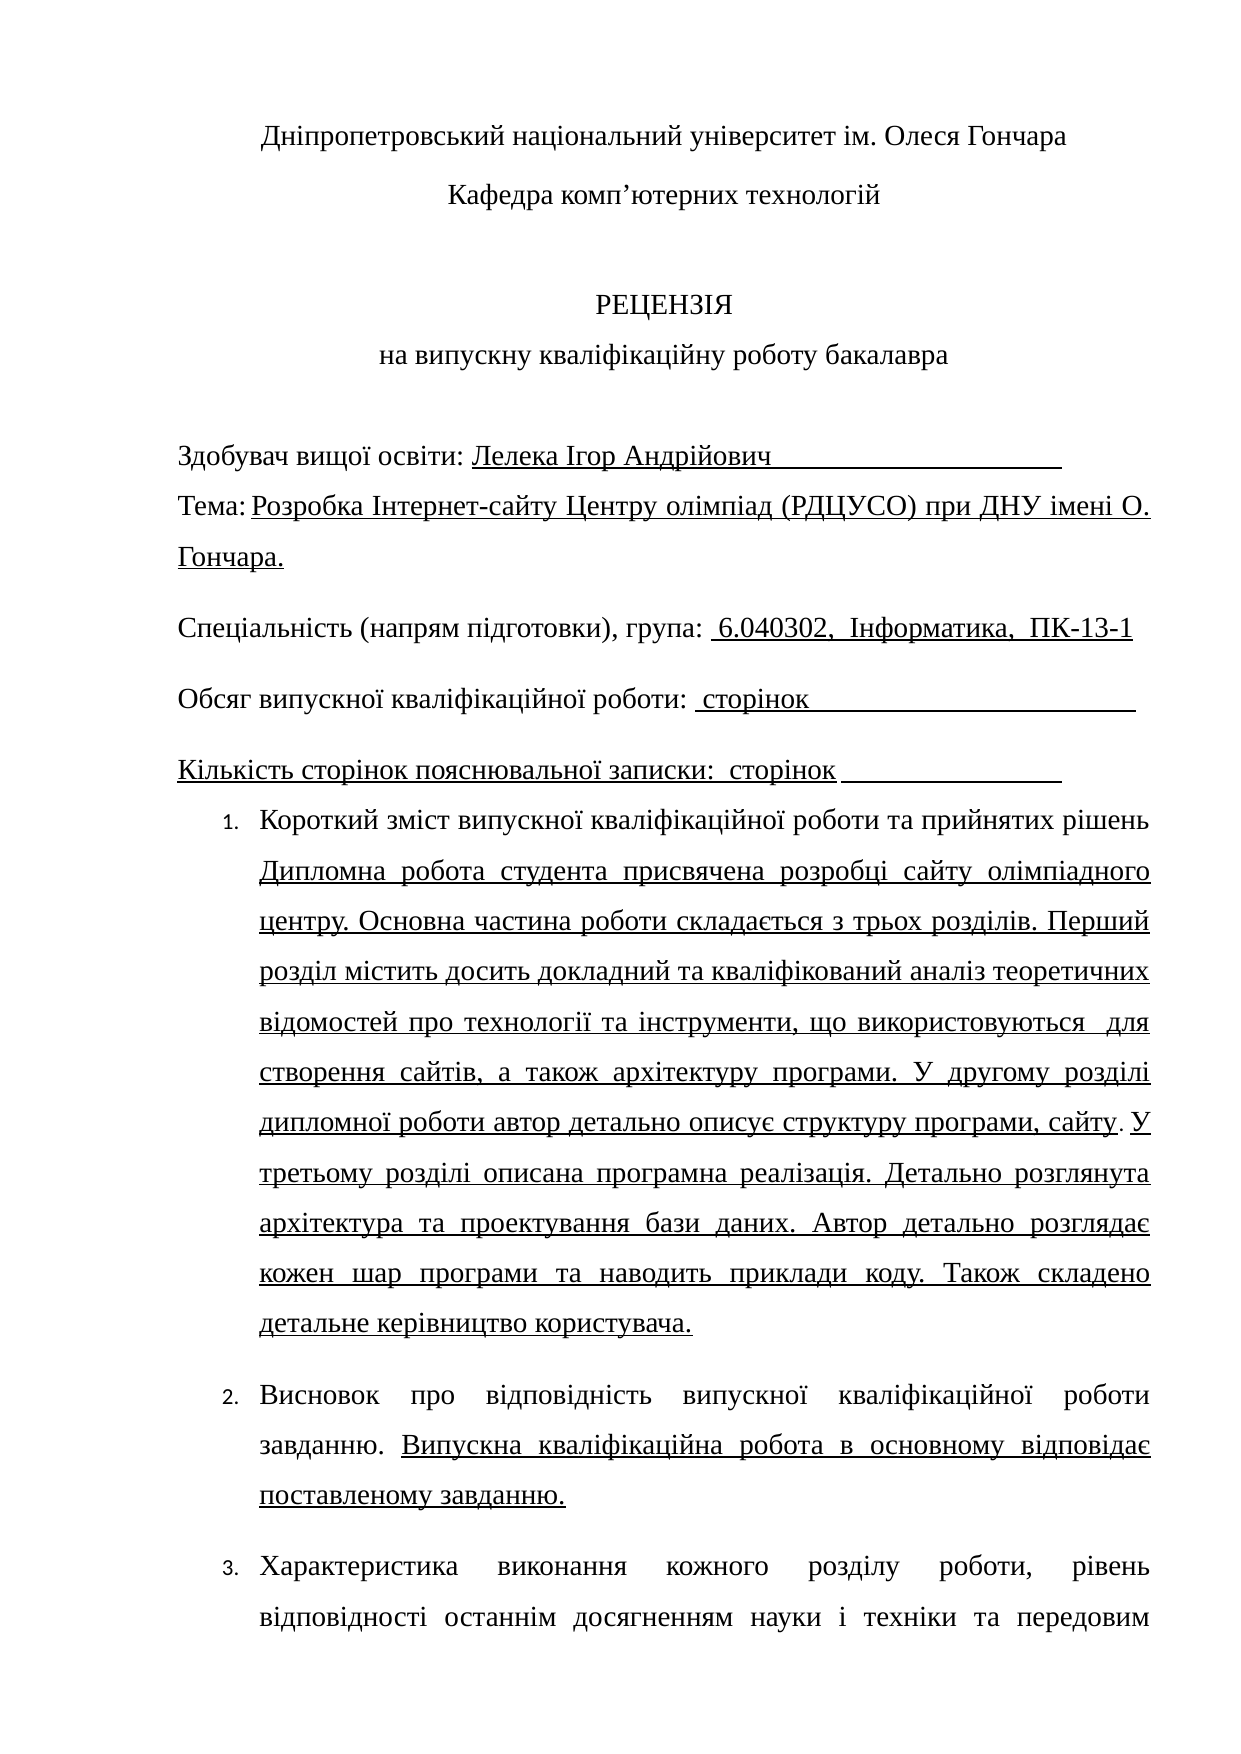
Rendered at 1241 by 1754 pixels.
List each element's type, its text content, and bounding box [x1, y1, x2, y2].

text Тема: Розробка Інтернет-сайту Центру олімпіад (РДЦУСО) при ДНУ імені О. Гончара. [177, 488, 1151, 572]
text Спеціальність (напрям підготовки), група: 6.040302, Інформатика, ПК-13-1 [177, 610, 1151, 643]
text Кількість сторінок пояснювальної записки: сторінок [177, 752, 1151, 786]
text Кафедра комп’ютерних технологій [177, 177, 1151, 211]
list Короткий зміст випускної кваліфікаційної роботи та прийнятих рішень Дипломна робота студента присвячена розробці сайту олімпіадного центру. Основна частина роботи складається з трьох розділів. Перший розділ містить досить докладний та кваліфікований аналіз теоретичних відомостей про технології та інструменти, що використовуються для створення сайтів, а також архітектуру програми. У другому розділі дипломної роботи автор детально описує структуру програми, сайту. У третьому розділі описана програмна реалізація. Детально розглянута архітектура та проектування бази даних. Автор детально розглядає кожен шар програми та наводить приклади коду. Також складено детальне керівництво користувача. [222, 802, 1151, 1339]
list Висновок про відповідність випускної кваліфікаційної роботи завданню. Випускна кваліфікаційна робота в основному відповідає поставленому завданню. [222, 1377, 1151, 1511]
list Характеристика виконання кожного розділу роботи, рівень відповідності останнім досягненням науки і техніки та передовим [222, 1548, 1151, 1632]
text Здобувач вищої освіти: Лелека Ігор Андрійович [177, 438, 1151, 472]
text Дніпропетровський національний університет ім. Олеся Гончара [177, 118, 1151, 152]
text Обсяг випускної кваліфікаційної роботи: сторінок [177, 681, 1151, 714]
text на випускну кваліфікаційну роботу бакалавра [177, 337, 1151, 371]
text РЕЦЕНЗІЯ [177, 287, 1151, 321]
